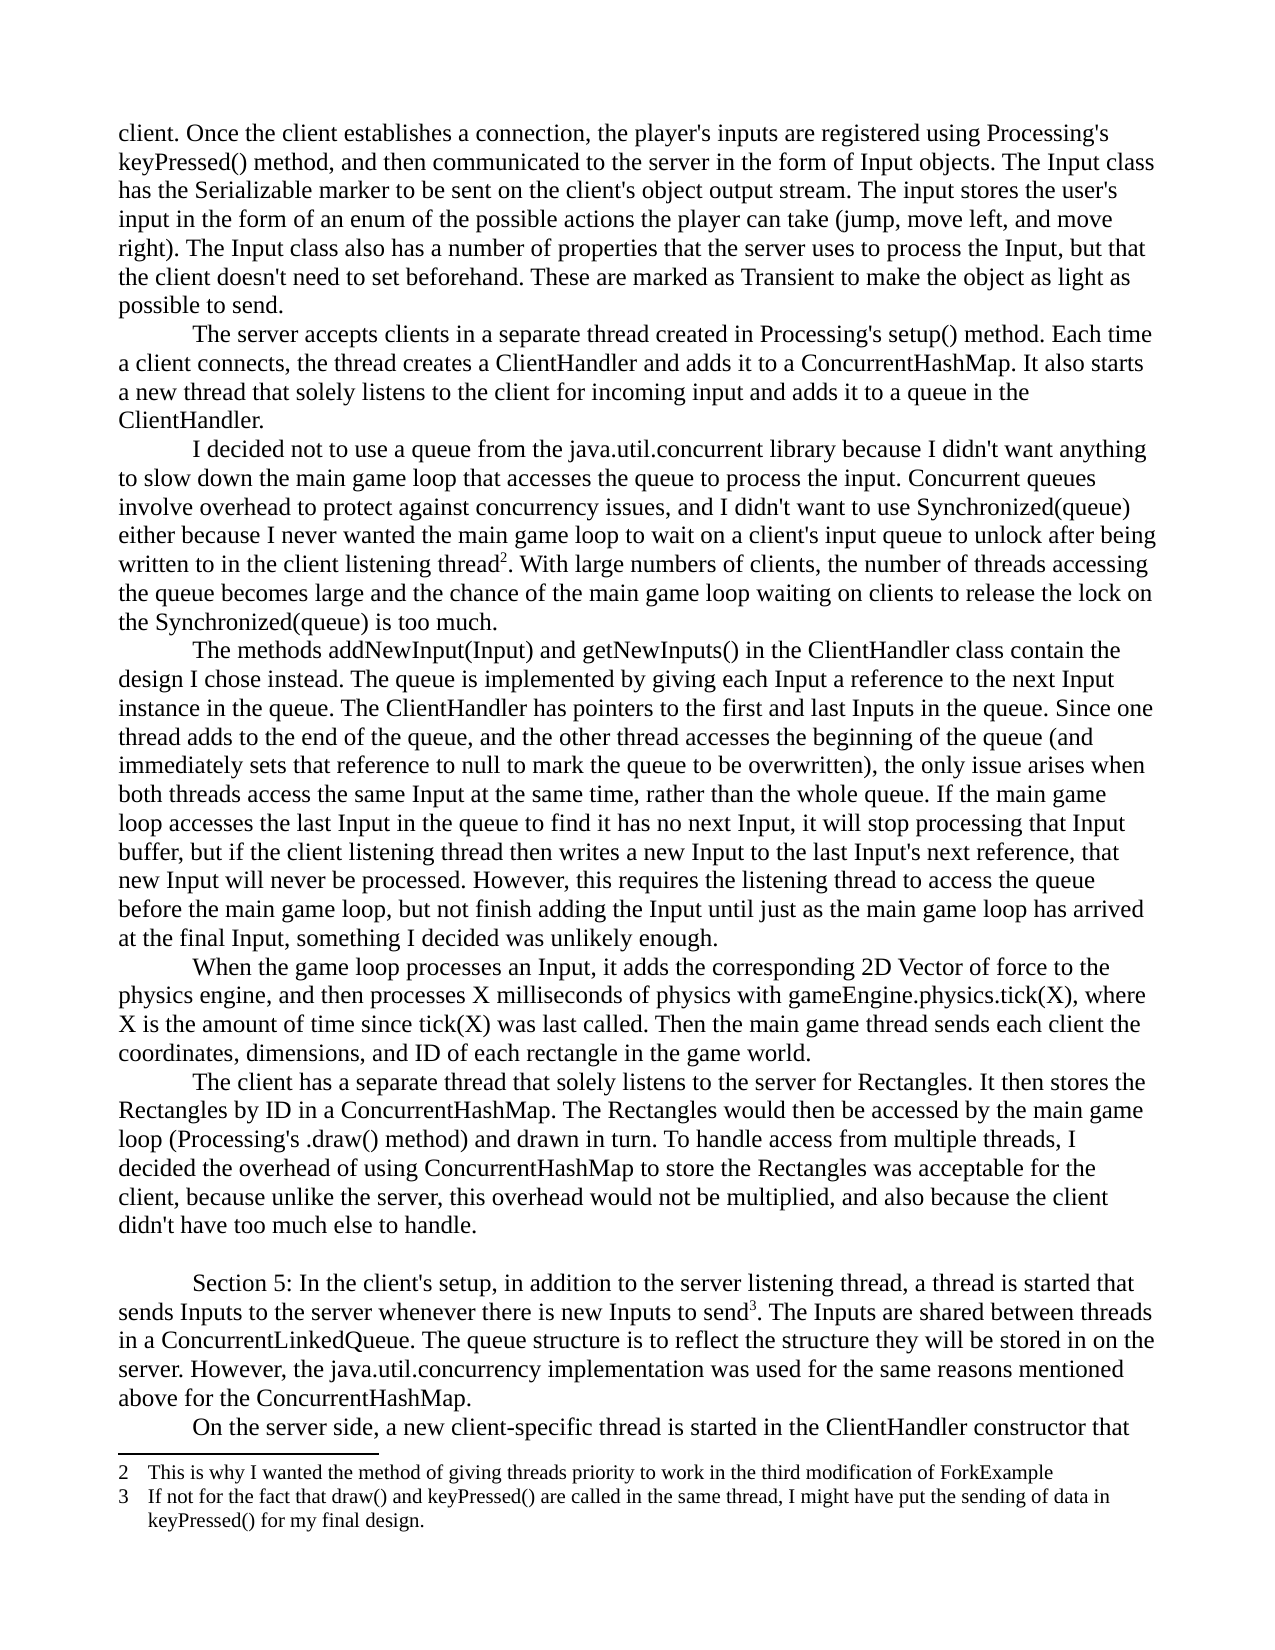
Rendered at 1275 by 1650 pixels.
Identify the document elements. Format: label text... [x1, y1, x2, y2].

text The client has a separate thread that solely listens to the server for Rectangles. It then stores the Rectangles by ID in a ConcurrentHashMap. The Rectangles would then be accessed by the main game loop (Processing's .draw() method) and drawn in turn. To handle access from multiple threads, I decided the overhead of using ConcurrentHashMap to store the Rectangles was acceptable for the client, because unlike the server, this overhead would not be multiplied, and also because the client didn't have too much else to handle. [118, 1067, 1157, 1239]
text When the game loop processes an Input, it adds the corresponding 2D Vector of force to the physics engine, and then processes X milliseconds of physics with gameEngine.physics.tick(X), where X is the amount of time since tick(X) was last called. Then the main game thread sends each client the coordinates, dimensions, and ID of each rectangle in the game world. [118, 952, 1157, 1067]
text I decided not to use a queue from the java.util.concurrent library because I didn't want anything to slow down the main game loop that accesses the queue to process the input. Concurrent queues involve overhead to protect against concurrency issues, and I didn't want to use Synchronized(queue) either because I never wanted the main game loop to wait on a client's input queue to unlock after being written to in the client listening thread. With large numbers of clients, the number of threads accessing the queue becomes large and the chance of the main game loop waiting on clients to release the lock on the Synchronized(queue) is too much. [118, 434, 1157, 636]
text client. Once the client establishes a connection, the player's inputs are registered using Processing's keyPressed() method, and then communicated to the server in the form of Input objects. The Input class has the Serializable marker to be sent on the client's object output stream. The input stores the user's input in the form of an enum of the possible actions the player can take (jump, move left, and move right). The Input class also has a number of properties that the server uses to process the Input, but that the client doesn't need to set beforehand. These are marked as Transient to make the object as light as possible to send. [118, 118, 1157, 319]
text The methods addNewInput(Input) and getNewInputs() in the ClientHandler class contain the design I chose instead. The queue is implemented by giving each Input a reference to the next Input instance in the queue. The ClientHandler has pointers to the first and last Inputs in the queue. Since one thread adds to the end of the queue, and the other thread accesses the beginning of the queue (and immediately sets that reference to null to mark the queue to be overwritten), the only issue arises when both threads access the same Input at the same time, rather than the whole queue. If the main game loop accesses the last Input in the queue to find it has no next Input, it will stop processing that Input buffer, but if the client listening thread then writes a new Input to the last Input's next reference, that new Input will never be processed. However, this requires the listening thread to access the queue before the main game loop, but not finish adding the Input until just as the main game loop has arrived at the final Input, something I decided was unlikely enough. [118, 636, 1157, 952]
text Section 5: In the client's setup, in addition to the server listening thread, a thread is started that sends Inputs to the server whenever there is new Inputs to send. The Inputs are shared between threads in a ConcurrentLinkedQueue. The queue structure is to reflect the structure they will be stored in on the server. However, the java.util.concurrency implementation was used for the same reasons mentioned above for the ConcurrentHashMap. [118, 1268, 1157, 1412]
text This is why I wanted the method of giving threads priority to work in the third modification of ForkExample [118, 1460, 1157, 1484]
text On the server side, a new client-specific thread is started in the ClientHandler constructor that [118, 1412, 1157, 1441]
text The server accepts clients in a separate thread created in Processing's setup() method. Each time a client connects, the thread creates a ClientHandler and adds it to a ConcurrentHashMap. It also starts a new thread that solely listens to the client for incoming input and adds it to a queue in the ClientHandler. [118, 319, 1157, 434]
text If not for the fact that draw() and keyPressed() are called in the same thread, I might have put the sending of data in keyPressed() for my final design. [118, 1484, 1157, 1532]
